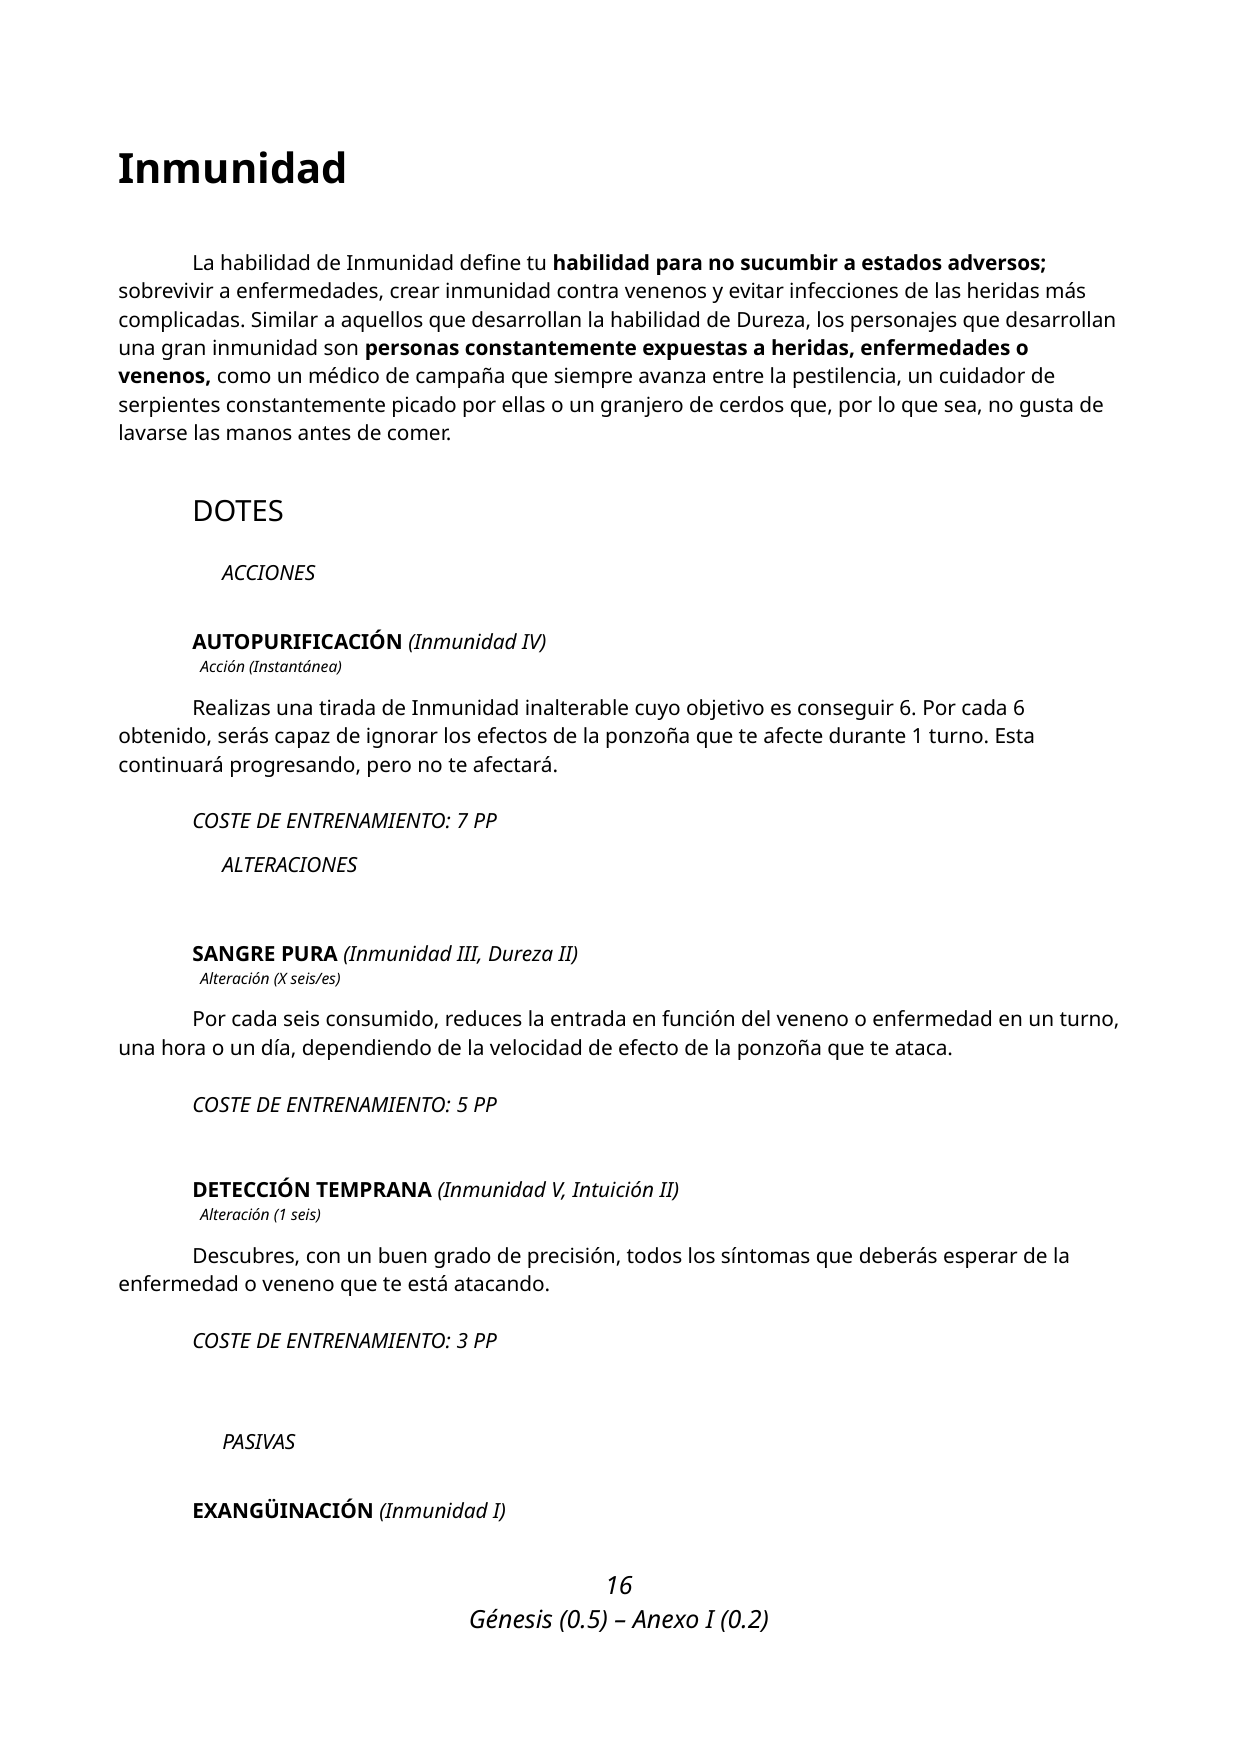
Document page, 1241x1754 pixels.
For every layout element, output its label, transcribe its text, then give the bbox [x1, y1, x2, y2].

text Realizas una tirada de Inmunidad inalterable cuyo objetivo es conseguir 6. Por cada 6 obtenido, serás capaz de ignorar los efectos de la ponzoña que te afecte durante 1 turno. Esta continuará progresando, pero no te afectará. [118, 693, 1122, 778]
text Acción (Instantánea) [192, 656, 1122, 693]
subtitle PASIVAS [118, 1424, 1122, 1455]
text Alteración (X seis/es) [192, 968, 1122, 1004]
text Por cada seis consumido, reduces la entrada en función del veneno o enfermedad en un turno, una hora o un día, dependiendo de la velocidad de efecto de la ponzoña que te ataca. [118, 1004, 1122, 1061]
text La habilidad de Inmunidad define tu habilidad para no sucumbir a estados adversos; sobrevivir a enfermedades, crear inmunidad contra venenos y evitar infecciones de las heridas más complicadas. Similar a aquellos que desarrollan la habilidad de Dureza, los personajes que desarrollan una gran inmunidad son personas constantemente expuestas a heridas, enfermedades o venenos, como un médico de campaña que siempre avanza entre la pestilencia, un cuidador de serpientes constantemente picado por ellas o un granjero de cerdos que, por lo que sea, no gusta de lavarse las manos antes de comer. [118, 248, 1122, 447]
text Descubres, con un buen grado de precisión, todos los síntomas que deberás esperar de la enfermedad o veneno que te está atacando. [118, 1241, 1122, 1298]
text DETECCIÓN TEMPRANA (Inmunidad V, Intuición II) [192, 1175, 1122, 1204]
text AUTOPURIFICACIÓN (Inmunidad IV) [192, 627, 1122, 656]
subtitle ALTERACIONES [118, 847, 1122, 879]
text COSTE DE ENTRENAMIENTO: 3 PP [118, 1326, 1122, 1354]
subtitle ACCIONES [118, 555, 1122, 586]
text SANGRE PURA (Inmunidad III, Dureza II) [192, 939, 1122, 968]
subtitle Inmunidad [118, 139, 1122, 196]
subtitle DOTES [118, 490, 1122, 530]
text COSTE DE ENTRENAMIENTO: 7 PP [118, 807, 1122, 835]
text EXANGÜINACIÓN (Inmunidad I) [192, 1497, 1122, 1525]
text Alteración (1 seis) [192, 1204, 1122, 1241]
text COSTE DE ENTRENAMIENTO: 5 PP [118, 1090, 1122, 1118]
